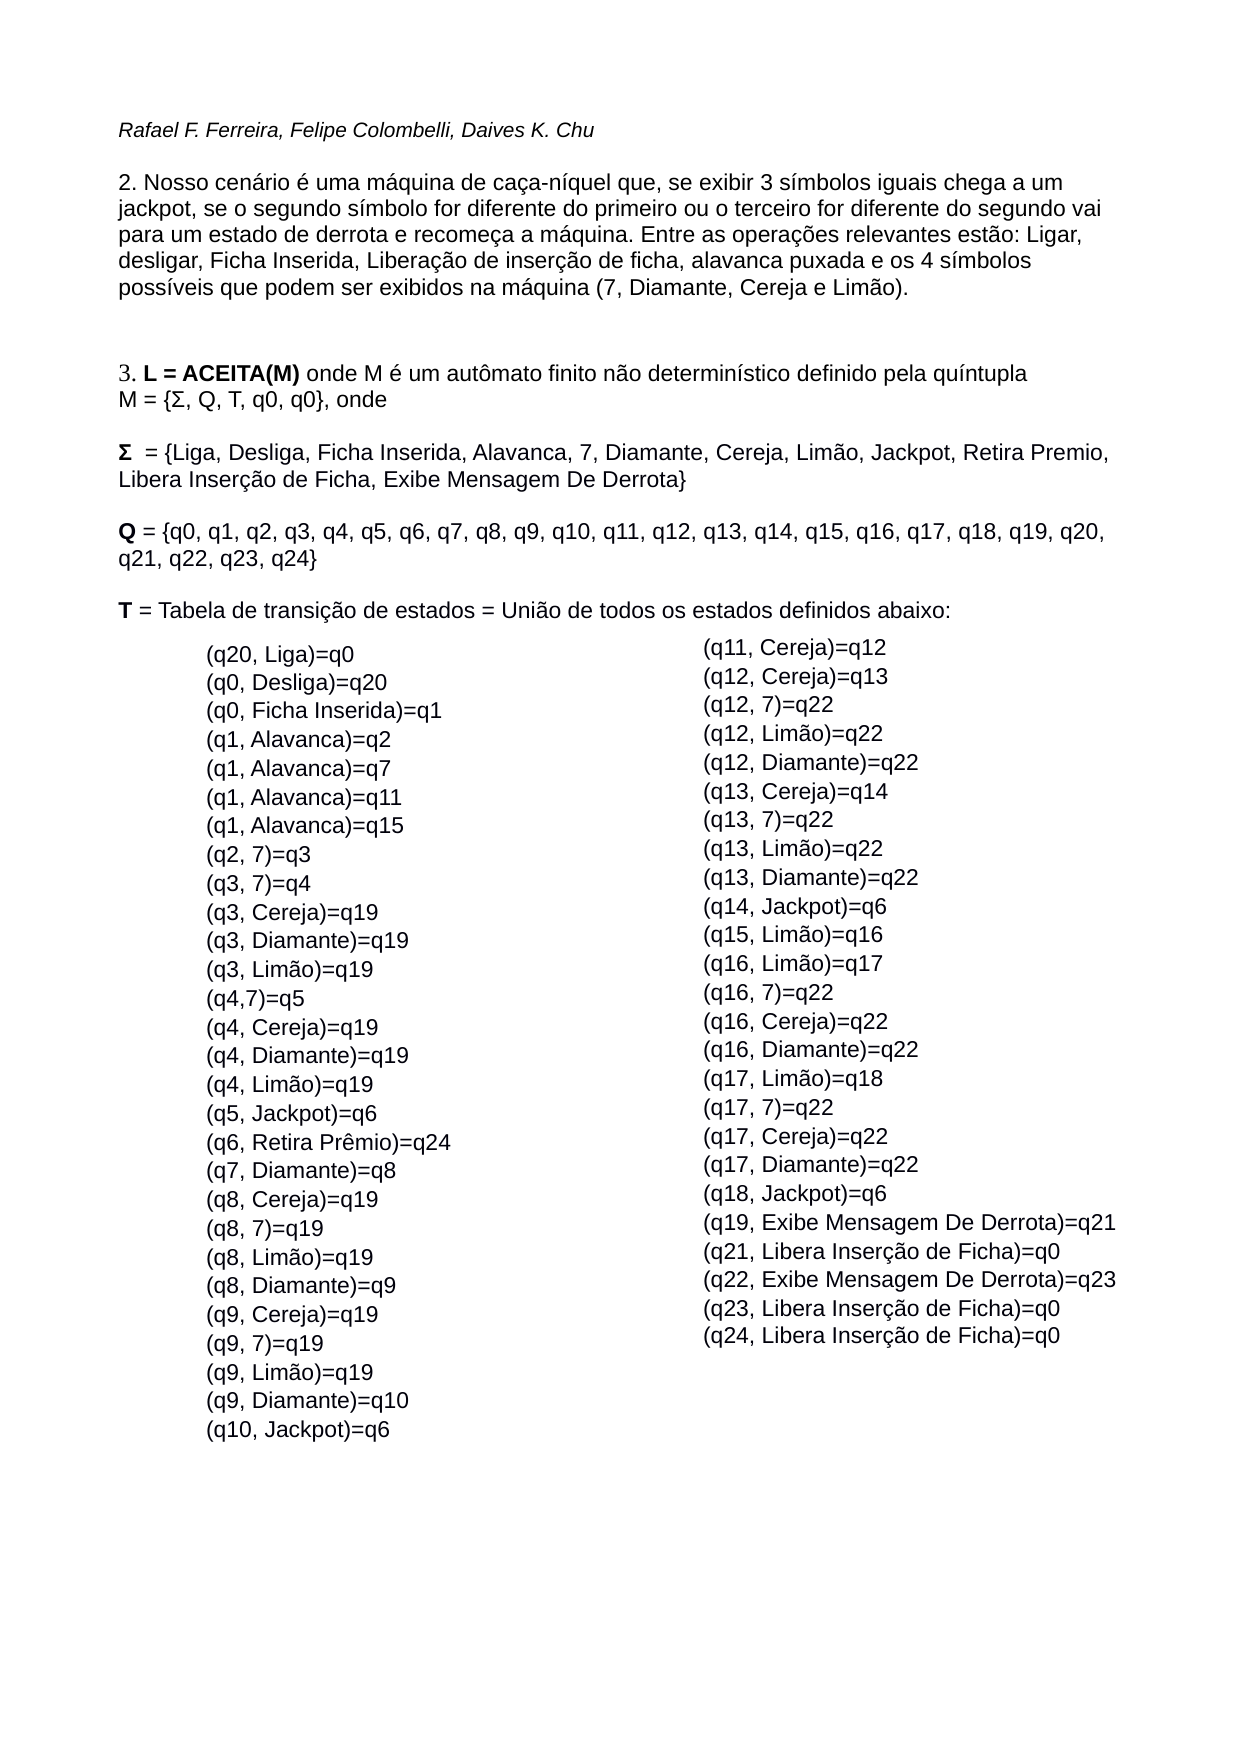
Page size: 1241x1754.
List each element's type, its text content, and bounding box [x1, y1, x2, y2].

text (q23, Libera Inserção de Ficha)=q0 [703, 1294, 1122, 1322]
text (q8, Cereja)=q19 [206, 1185, 579, 1213]
text (q12, Cereja)=q13 [703, 661, 1122, 690]
text (q4, Cereja)=q19 [206, 1012, 579, 1041]
text (q3, Diamante)=q19 [206, 926, 579, 955]
text (q13, 7)=q22 [703, 805, 1122, 834]
text (q1, Alavanca)=q7 [206, 753, 579, 782]
text (q3, Cereja)=q19 [206, 897, 579, 926]
text (q3, 7)=q4 [206, 868, 579, 897]
text (q16, Cereja)=q22 [703, 1006, 1122, 1035]
text (q24, Libera Inserção de Ficha)=q0 [703, 1322, 1122, 1349]
text (q9, Diamante)=q10 [206, 1386, 579, 1415]
text 3. L = ACEITA(M) onde M é um autômato finito não determinístico definido pela quíntupla [118, 358, 1122, 386]
text (q20, Liga)=q0 [206, 641, 579, 667]
text (q17, Cereja)=q22 [703, 1121, 1122, 1150]
text (q16, 7)=q22 [703, 977, 1122, 1006]
text (q10, Jackpot)=q6 [206, 1415, 579, 1443]
text (q8, 7)=q19 [206, 1213, 579, 1242]
text (q4,7)=q5 [206, 983, 579, 1012]
text (q1, Alavanca)=q2 [206, 725, 579, 753]
text T = Tabela de transição de estados = União de todos os estados definidos abaixo: [118, 597, 1122, 624]
text (q4, Diamante)=q19 [206, 1041, 579, 1070]
text (q21, Libera Inserção de Ficha)=q0 [703, 1236, 1122, 1265]
text (q6, Retira Prêmio)=q24 [206, 1127, 579, 1156]
text Σ = {Liga, Desliga, Ficha Inserida, Alavanca, 7, Diamante, Cereja, Limão, Jackpot, Retira Premio, Libera Inserção de Ficha, Exibe Mensagem De Derrota} [118, 439, 1122, 492]
text (q15, Limão)=q16 [703, 920, 1122, 949]
text (q17, Diamante)=q22 [703, 1150, 1122, 1179]
text (q9, Cereja)=q19 [206, 1300, 579, 1328]
text M = {Σ, Q, T, q0, q0}, onde [118, 386, 1122, 413]
text (q14, Jackpot)=q6 [703, 891, 1122, 920]
text (q0, Desliga)=q20 [206, 667, 579, 696]
text (q1, Alavanca)=q11 [206, 782, 579, 811]
text 2. Nosso cenário é uma máquina de caça-níquel que, se exibir 3 símbolos iguais chega a um jackpot, se o segundo símbolo for diferente do primeiro ou o terceiro for diferente do segundo vai para um estado de derrota e recomeça a máquina. Entre as operações relevantes estão: Ligar, desligar, Ficha Inserida, Liberação de inserção de ficha, alavanca puxada e os 4 símbolos possíveis que podem ser exibidos na máquina (7, Diamante, Cereja e Limão). [118, 168, 1122, 300]
text (q12, Limão)=q22 [703, 719, 1122, 747]
text (q2, 7)=q3 [206, 840, 579, 868]
text (q16, Diamante)=q22 [703, 1035, 1122, 1064]
text Rafael F. Ferreira, Felipe Colombelli, Daives K. Chu [118, 118, 1122, 142]
text (q8, Diamante)=q9 [206, 1271, 579, 1300]
text (q4, Limão)=q19 [206, 1070, 579, 1098]
text (q17, Limão)=q18 [703, 1064, 1122, 1092]
text (q7, Diamante)=q8 [206, 1156, 579, 1185]
text (q9, 7)=q19 [206, 1328, 579, 1357]
text (q19, Exibe Mensagem De Derrota)=q21 [703, 1207, 1122, 1236]
text (q9, Limão)=q19 [206, 1357, 579, 1386]
text (q13, Diamante)=q22 [703, 862, 1122, 891]
text (q22, Exibe Mensagem De Derrota)=q23 [703, 1265, 1122, 1294]
text (q12, Diamante)=q22 [703, 747, 1122, 776]
text (q8, Limão)=q19 [206, 1242, 579, 1271]
text (q11, Cereja)=q12 [703, 632, 1122, 661]
text (q5, Jackpot)=q6 [206, 1098, 579, 1127]
text (q1, Alavanca)=q15 [206, 811, 579, 840]
text Q = {q0, q1, q2, q3, q4, q5, q6, q7, q8, q9, q10, q11, q12, q13, q14, q15, q16, q17, q18, q19, q20, q21, q22, q23, q24} [118, 518, 1122, 571]
text (q17, 7)=q22 [703, 1092, 1122, 1121]
text (q3, Limão)=q19 [206, 955, 579, 983]
text (q13, Limão)=q22 [703, 834, 1122, 862]
text (q16, Limão)=q17 [703, 949, 1122, 977]
text (q12, 7)=q22 [703, 690, 1122, 719]
text (q0, Ficha Inserida)=q1 [206, 696, 579, 725]
text (q13, Cereja)=q14 [703, 776, 1122, 805]
text (q18, Jackpot)=q6 [703, 1179, 1122, 1207]
